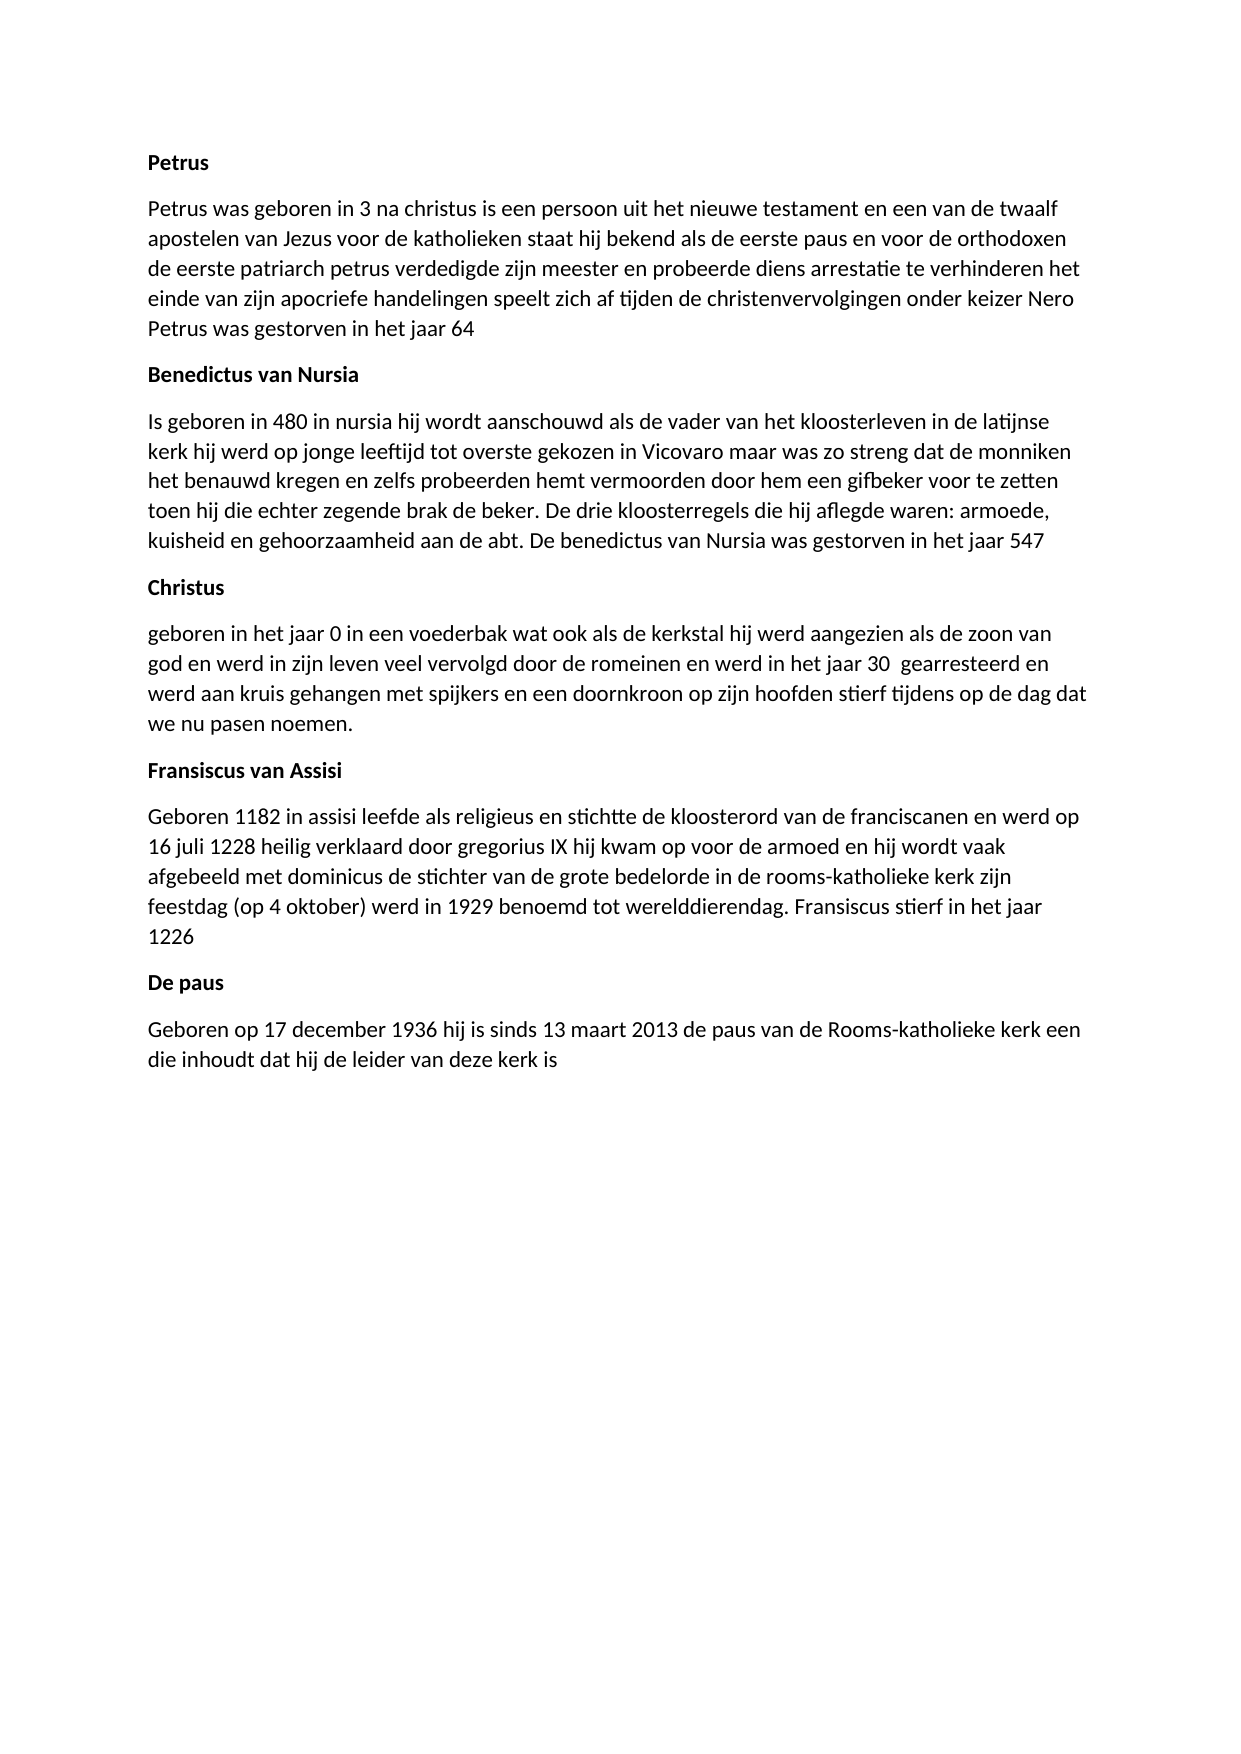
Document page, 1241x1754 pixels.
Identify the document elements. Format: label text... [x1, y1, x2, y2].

text De paus [148, 968, 1093, 997]
text Geboren 1182 in assisi leefde als religieus en stichtte de kloosterord van de franciscanen en werd op 16 juli 1228 heilig verklaard door gregorius IX hij kwam op voor de armoed en hij wordt vaak afgebeeld met dominicus de stichter van de grote bedelorde in de rooms-katholieke kerk zijn feestdag (op 4 oktober) werd in 1929 benoemd tot werelddierendag. Fransiscus stierf in het jaar 1226 [148, 802, 1093, 950]
text Is geboren in 480 in nursia hij wordt aanschouwd als de vader van het kloosterleven in de latijnse kerk hij werd op jonge leeftijd tot overste gekozen in Vicovaro maar was zo streng dat de monniken het benauwd kregen en zelfs probeerden hemt vermoorden door hem een gifbeker voor te zetten toen hij die echter zegende brak de beker. De drie kloosterregels die hij aflegde waren: armoede, kuisheid en gehoorzaamheid aan de abt. De benedictus van Nursia was gestorven in het jaar 547 [148, 407, 1093, 554]
text Benedictus van Nursia [148, 360, 1093, 388]
text Fransiscus van Assisi [148, 756, 1093, 784]
text Christus [148, 573, 1093, 601]
text Petrus [148, 148, 1093, 176]
text Geboren op 17 december 1936 hij is sinds 13 maart 2013 de paus van de Rooms-katholieke kerk een die inhoudt dat hij de leider van deze kerk is [148, 1015, 1093, 1073]
text geboren in het jaar 0 in een voederbak wat ook als de kerkstal hij werd aangezien als de zoon van god en werd in zijn leven veel vervolgd door de romeinen en werd in het jaar 30 gearresteerd en werd aan kruis gehangen met spijkers en een doornkroon op zijn hoofden stierf tijdens op de dag dat we nu pasen noemen. [148, 619, 1093, 737]
text Petrus was geboren in 3 na christus is een persoon uit het nieuwe testament en een van de twaalf apostelen van Jezus voor de katholieken staat hij bekend als de eerste paus en voor de orthodoxen de eerste patriarch petrus verdedigde zijn meester en probeerde diens arrestatie te verhinderen het einde van zijn apocriefe handelingen speelt zich af tijden de christenvervolgingen onder keizer Nero Petrus was gestorven in het jaar 64 [148, 194, 1093, 342]
